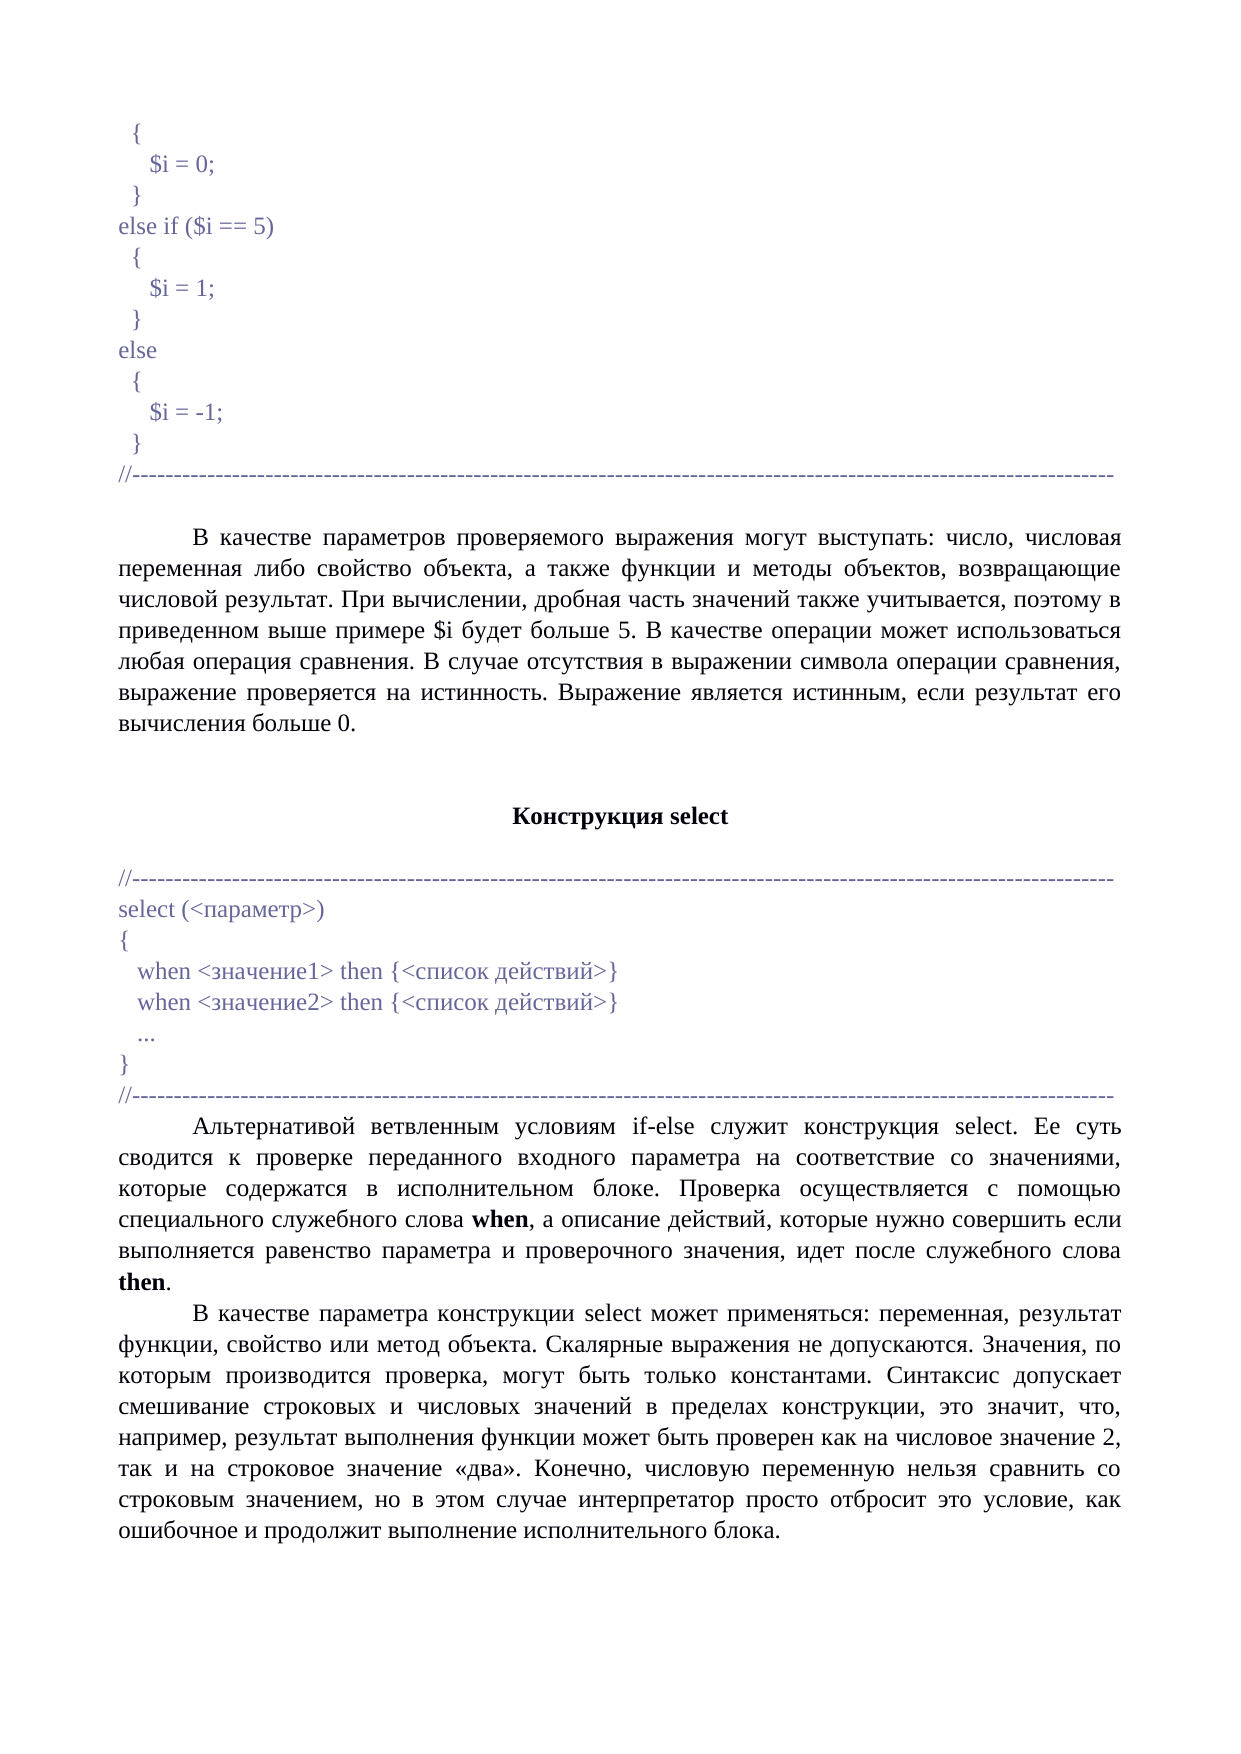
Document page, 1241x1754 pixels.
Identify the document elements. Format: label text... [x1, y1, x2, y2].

text $i = 0; [118, 149, 1122, 178]
text when <значение2> then {<список действий>} [118, 987, 1122, 1016]
text } [118, 180, 1122, 209]
text В качестве параметра конструкции select может применяться: переменная, результат функции, свойство или метод объекта. Скалярные выражения не допускаются. Значения, по которым производится проверка, могут быть только константами. Синтаксис допускает смешивание строковых и числовых значений в пределах конструкции, это значит, что, например, результат выполнения функции может быть проверен как на числовое значение 2, так и на строковое значение «два». Конечно, числовую переменную нельзя сравнить со строковым значением, но в этом случае интерпретатор просто отбросит это условие, как ошибочное и продолжит выполнение исполнительного блока. [118, 1298, 1122, 1544]
text { [118, 242, 1122, 271]
text } [118, 1049, 1122, 1078]
text //---------------------------------------------------------------------------------------------------------------------- [118, 863, 1122, 892]
text { [118, 366, 1122, 395]
text ... [118, 1018, 1122, 1047]
text when <значение1> then {<список действий>} [118, 956, 1122, 985]
text select (<параметр>) [118, 894, 1122, 923]
text else [118, 335, 1122, 364]
text Конструкция select [118, 801, 1122, 830]
text $i = -1; [118, 397, 1122, 426]
text Альтернативой ветвленным условиям if-else служит конструкция select. Ее суть сводится к проверке переданного входного параметра на соответствие со значениями, которые содержатся в исполнительном блоке. Проверка осуществляется с помощью специального служебного слова when, а описание действий, которые нужно совершить если выполняется равенство параметра и проверочного значения, идет после служебного слова then. [118, 1111, 1122, 1295]
text else if ($i == 5) [118, 211, 1122, 240]
text } [118, 304, 1122, 333]
text //---------------------------------------------------------------------------------------------------------------------- [118, 1080, 1122, 1109]
text //---------------------------------------------------------------------------------------------------------------------- [118, 459, 1122, 488]
text { [118, 925, 1122, 954]
text В качестве параметров проверяемого выражения могут выступать: число, числовая переменная либо свойство объекта, а также функции и методы объектов, возвращающие числовой результат. При вычислении, дробная часть значений также учитывается, поэтому в приведенном выше примере $i будет больше 5. В качестве операции может использоваться любая операция сравнения. В случае отсутствия в выражении символа операции сравнения, выражение проверяется на истинность. Выражение является истинным, если результат его вычисления больше 0. [118, 522, 1122, 737]
text } [118, 428, 1122, 457]
text { [118, 118, 1122, 147]
text $i = 1; [118, 273, 1122, 302]
